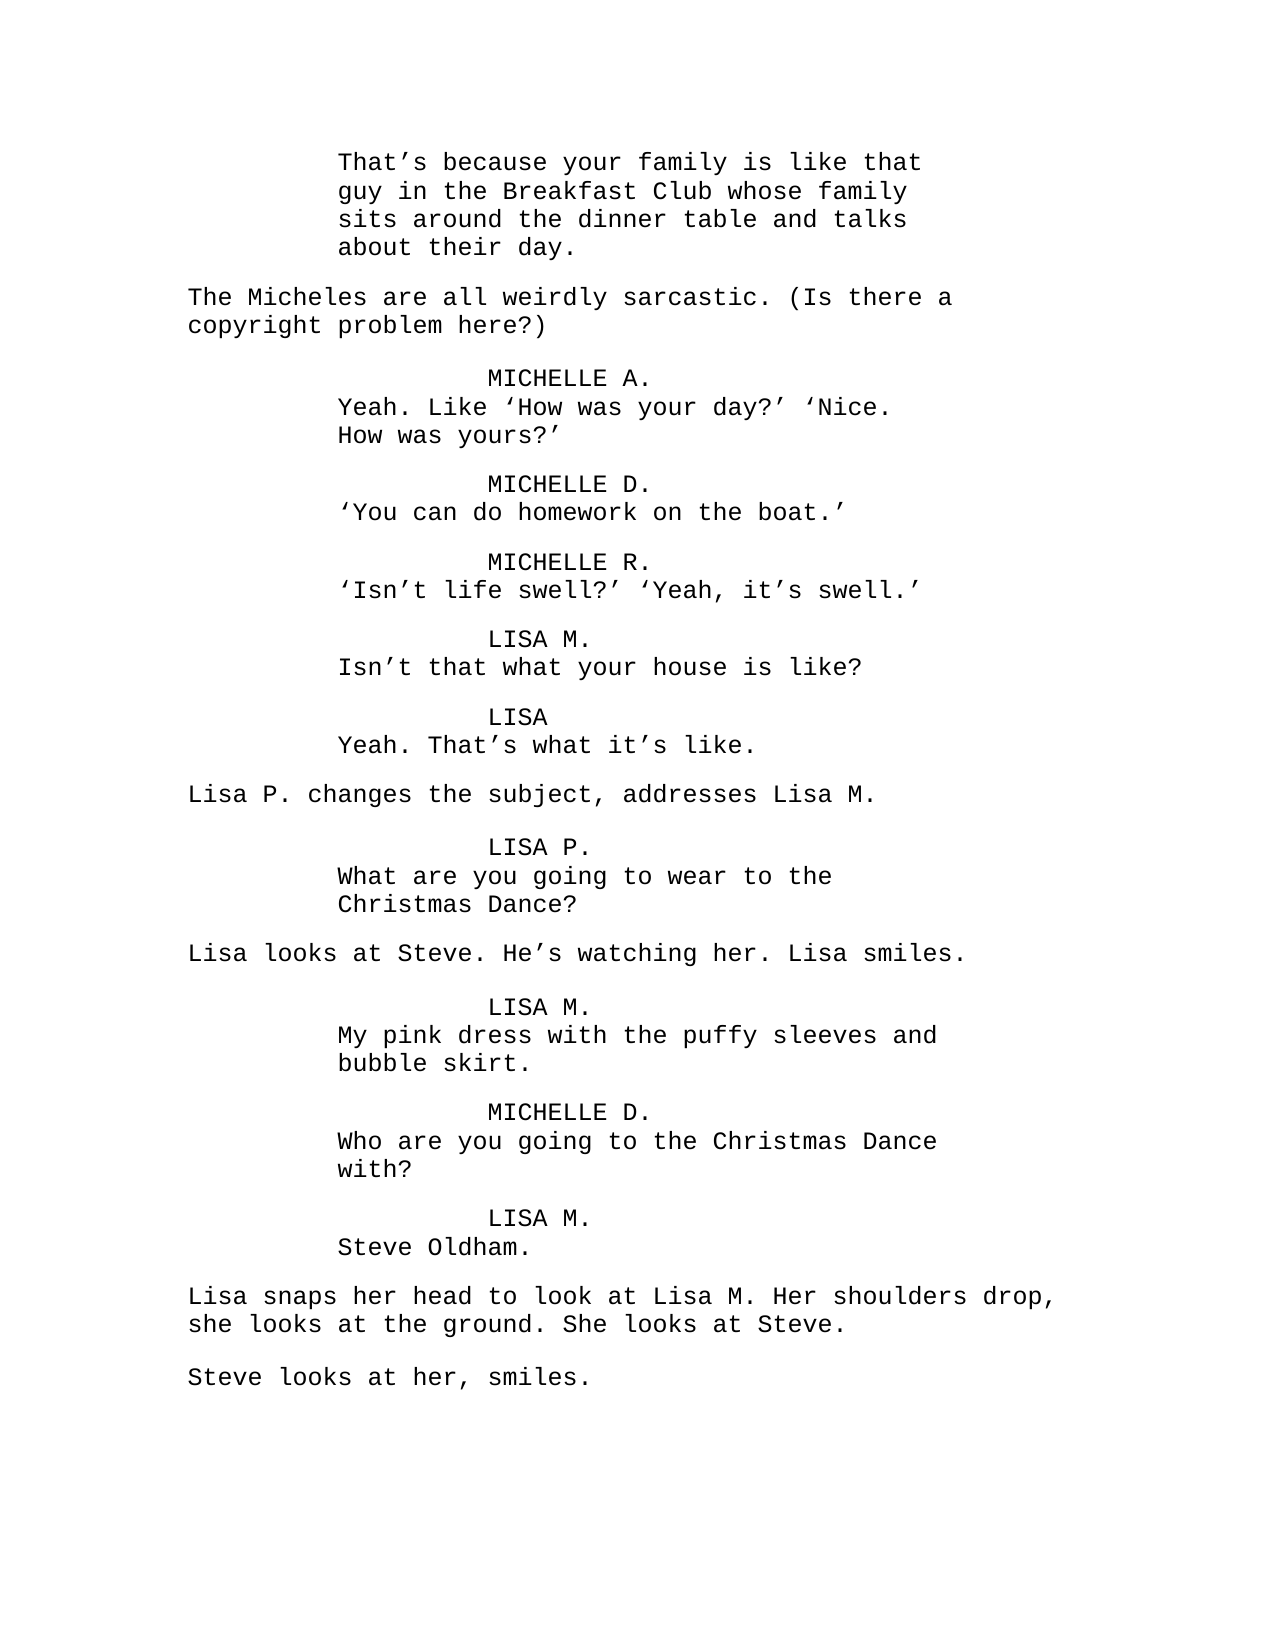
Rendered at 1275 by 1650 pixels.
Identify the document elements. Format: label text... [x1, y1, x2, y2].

text MICHELLE A. [187, 366, 1087, 394]
text That’s because your family is like that guy in the Breakfast Club whose family sits around the dinner table and talks about their day. [337, 150, 937, 263]
text Steve looks at her, smiles. [187, 1365, 1087, 1393]
text ‘You can do homework on the boat.’ [337, 500, 937, 528]
text The Micheles are all weirdly sarcastic. (Is there a copyright problem here?) [187, 284, 1087, 341]
text Isn’t that what your house is like? [337, 655, 937, 683]
text LISA M. [187, 994, 1087, 1022]
text What are you going to wear to the Christmas Dance? [337, 863, 937, 920]
text Lisa looks at Steve. He’s watching her. Lisa smiles. [187, 941, 1087, 969]
text Steve Oldham. [337, 1234, 937, 1262]
text My pink dress with the puffy sleeves and bubble skirt. [337, 1022, 937, 1079]
text LISA M. [187, 1206, 1087, 1234]
text MICHELLE D. [187, 1100, 1087, 1128]
text Yeah. That’s what it’s like. [337, 732, 937, 761]
text Who are you going to the Christmas Dance with? [337, 1128, 937, 1185]
text ‘Isn’t life swell?’ ‘Yeah, it’s swell.’ [337, 577, 937, 606]
text MICHELLE R. [187, 549, 1087, 577]
text LISA M. [187, 627, 1087, 655]
text MICHELLE D. [187, 472, 1087, 500]
text LISA P. [187, 835, 1087, 863]
text Lisa P. changes the subject, addresses Lisa M. [187, 782, 1087, 810]
text Yeah. Like ‘How was your day?’ ‘Nice. How was yours?’ [337, 394, 937, 451]
text LISA [187, 704, 1087, 732]
text Lisa snaps her head to look at Lisa M. Her shoulders drop, she looks at the ground. She looks at Steve. [187, 1283, 1087, 1340]
